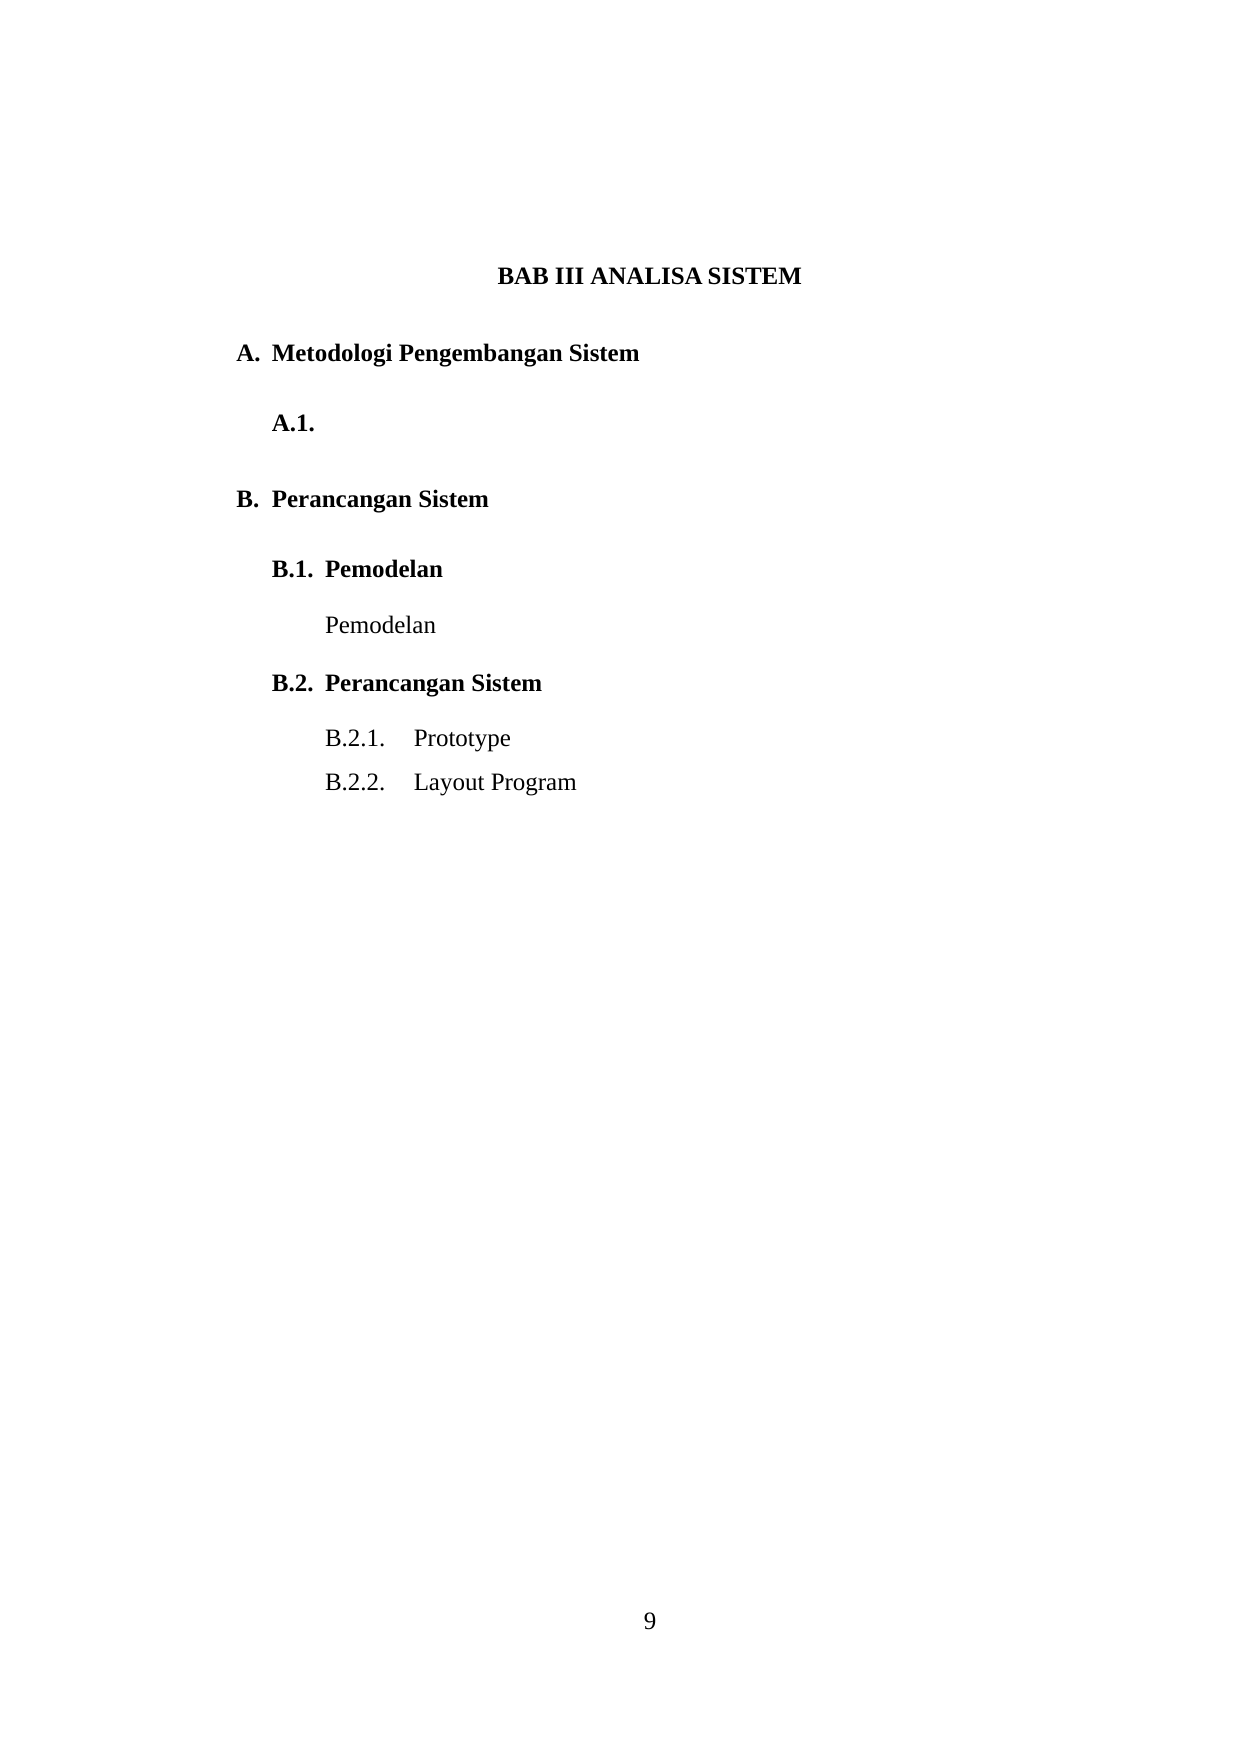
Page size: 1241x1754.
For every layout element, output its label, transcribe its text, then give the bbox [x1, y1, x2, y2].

subtitle perancangan sistem [272, 668, 1063, 697]
text Pemodelan [325, 610, 1063, 639]
list Layout Program [325, 767, 1063, 795]
subtitle perancangan sistem [236, 484, 1063, 513]
subtitle BAB III analisa sistem [236, 261, 1063, 290]
list Prototype [325, 723, 1063, 752]
subtitle Metodologi pengembangan sistem [236, 338, 1063, 366]
subtitle Pemodelan [272, 554, 1063, 583]
